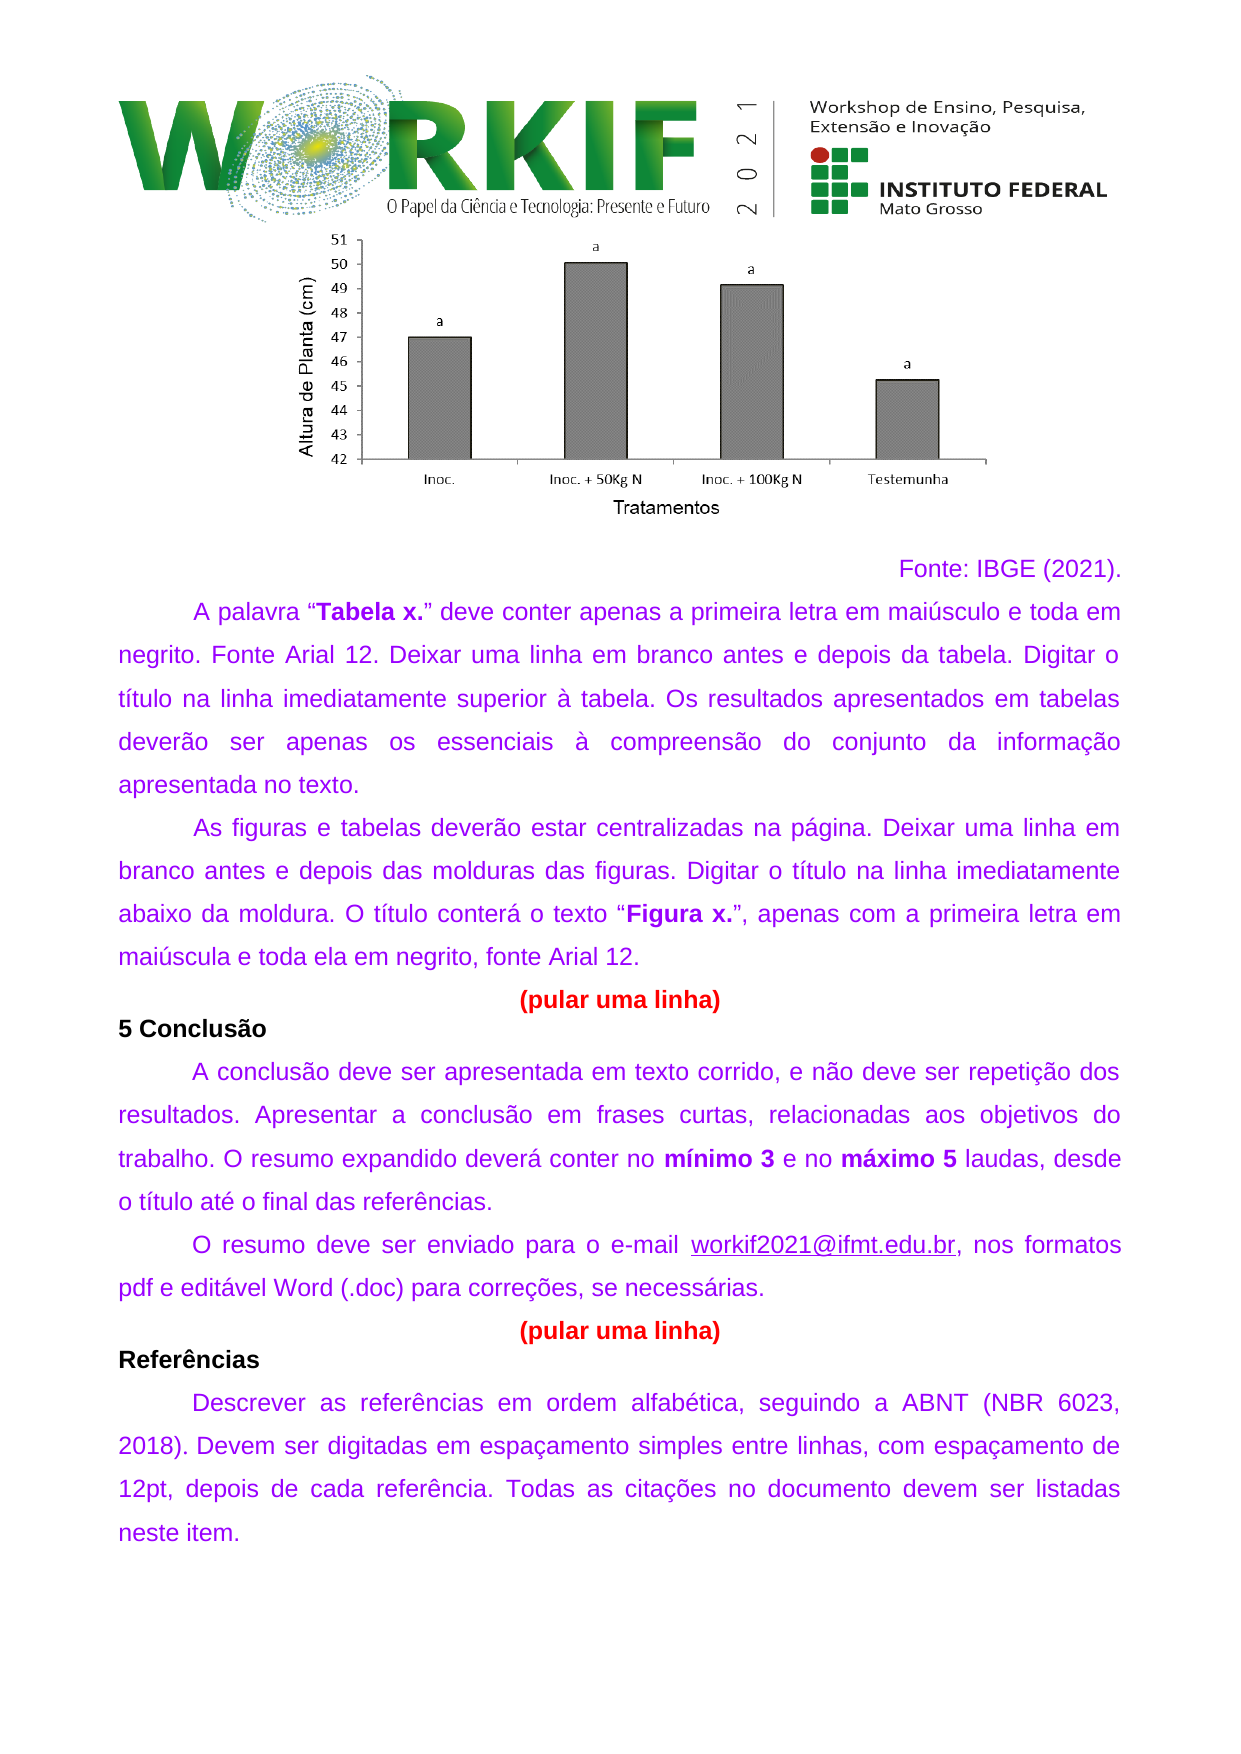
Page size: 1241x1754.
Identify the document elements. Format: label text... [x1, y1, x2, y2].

text A conclusão deve ser apresentada em texto corrido, e não deve ser repetição dos resultados. Apresentar a conclusão em frases curtas, relacionadas aos objetivos do trabalho. O resumo expandido deverá conter no mínimo 3 e no máximo 5 laudas, desde o título até o final das referências. [118, 1057, 1122, 1216]
text Referências [118, 1345, 1122, 1374]
text As figuras e tabelas deverão estar centralizadas na página. Deixar uma linha em branco antes e depois das molduras das figuras. Digitar o título na linha imediatamente abaixo da moldura. O título conterá o texto “Figura x.”, apenas com a primeira letra em maiúscula e toda ela em negrito, fonte Arial 12. [118, 813, 1122, 971]
text Fonte: IBGE (2021). [118, 554, 1122, 583]
text A palavra “Tabela x.” deve conter apenas a primeira letra em maiúsculo e toda em negrito. Fonte Arial 12. Deixar uma linha em branco antes e depois da tabela. Digitar o título na linha imediatamente superior à tabela. Os resultados apresentados em tabelas deverão ser apenas os essenciais à compreensão do conjunto da informação apresentada no texto. [118, 597, 1122, 799]
text 5 Conclusão [118, 1014, 1122, 1043]
text O resumo deve ser enviado para o e-mail workif2021@ifmt.edu.br, nos formatos pdf e editável Word (.doc) para correções, se necessárias. [118, 1230, 1122, 1302]
text (pular uma linha) [118, 1316, 1122, 1345]
picture [118, 75, 1107, 535]
text Descrever as referências em ordem alfabética, seguindo a ABNT (NBR 6023, 2018). Devem ser digitadas em espaçamento simples entre linhas, com espaçamento de 12pt, depois de cada referência. Todas as citações no documento devem ser listadas neste item. [118, 1388, 1122, 1546]
text (pular uma linha) [118, 986, 1122, 1014]
